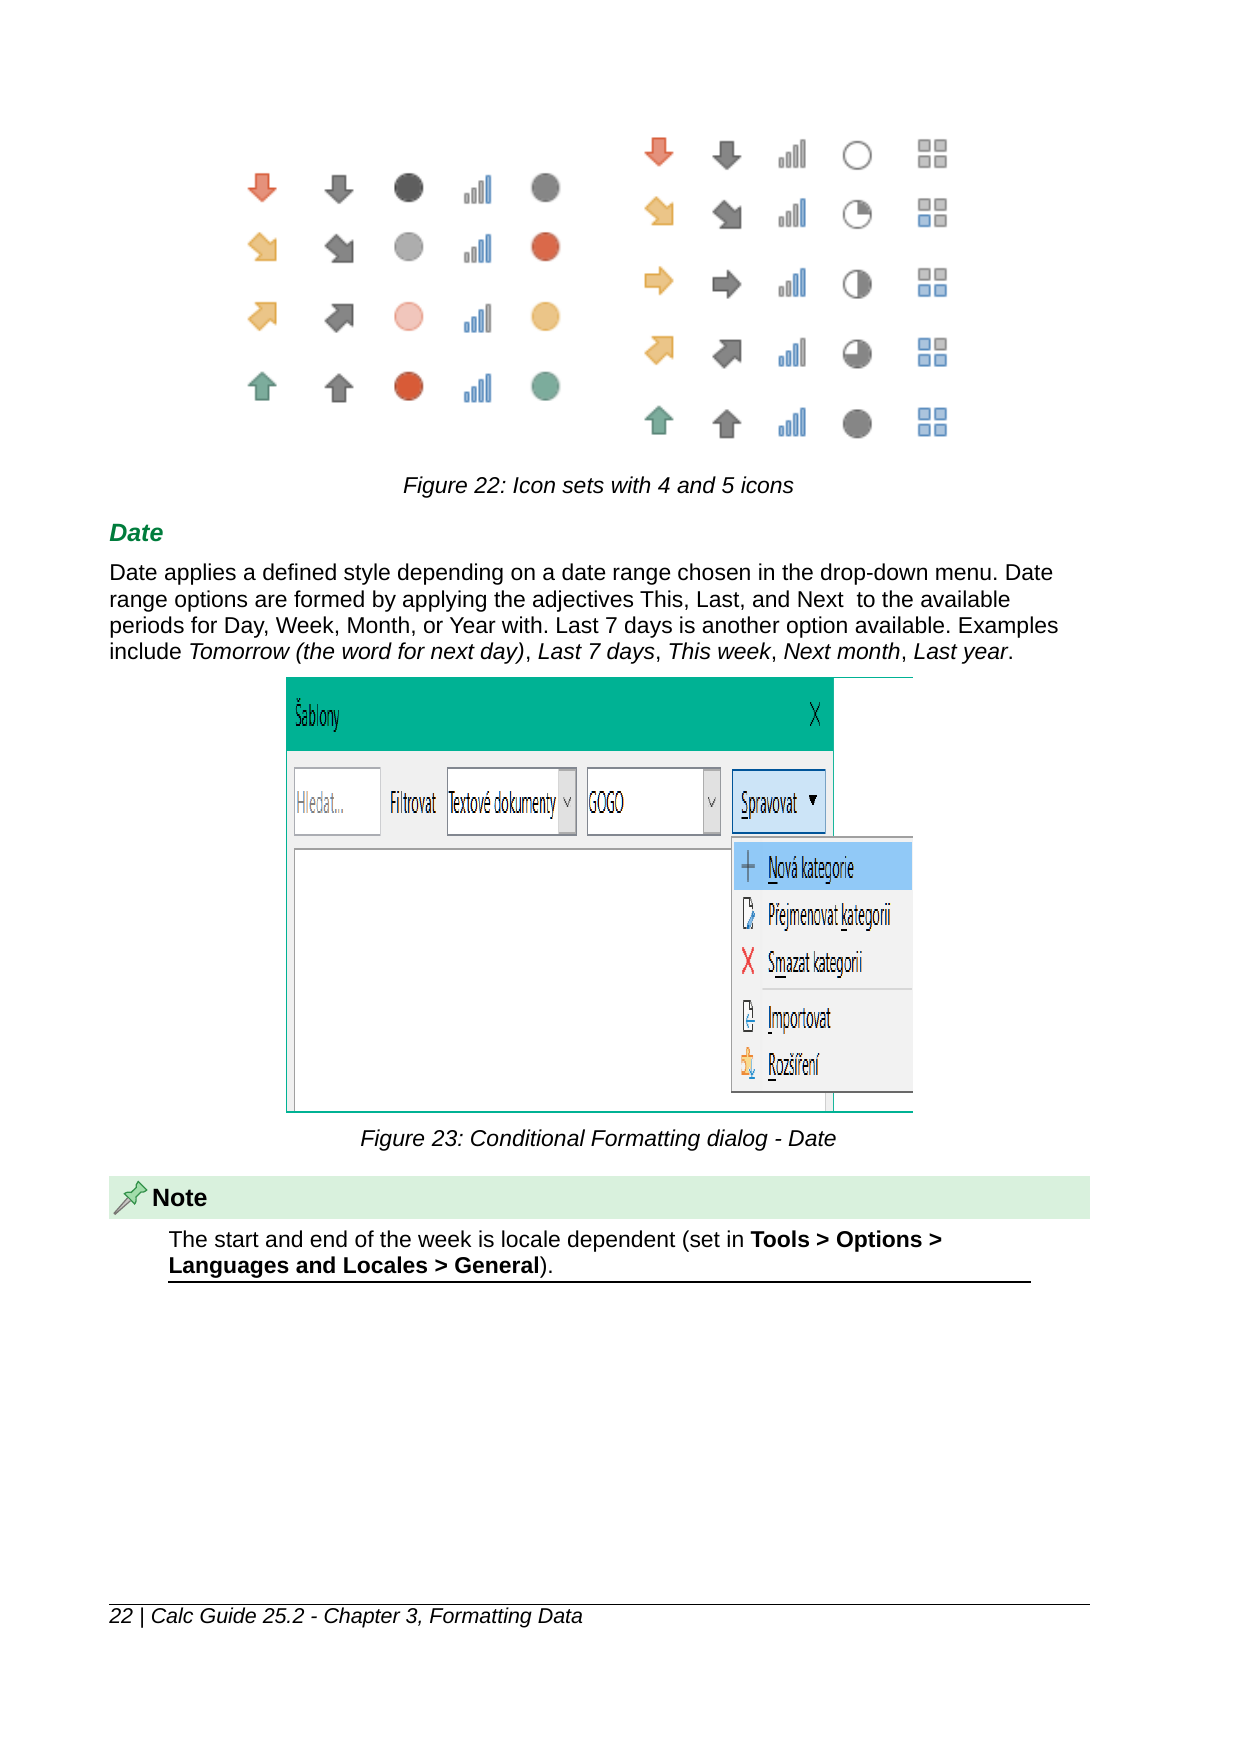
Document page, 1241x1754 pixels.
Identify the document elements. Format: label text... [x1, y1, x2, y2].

picture [234, 121, 965, 460]
text Figure 23: Conditional Formatting dialog - Date [286, 1125, 913, 1152]
picture [286, 677, 913, 1113]
text The start and end of the week is locale dependent (set in Tools > Options > Languages and Locales > General). [168, 1226, 1031, 1281]
text Date applies a defined style depending on a date range chosen in the drop-down menu. Date range options are formed by applying the adjectives This, Last, and Next to the available periods for Day, Week, Month, or Year with. Last 7 days is another option available. Examples include Tomorrow (the word for next day), Last 7 days, This week, Next month, Last year. [109, 559, 1090, 665]
subtitle Note [109, 1176, 1090, 1219]
text Figure 22: Icon sets with 4 and 5 icons [234, 472, 964, 499]
subtitle Date [109, 518, 1090, 547]
